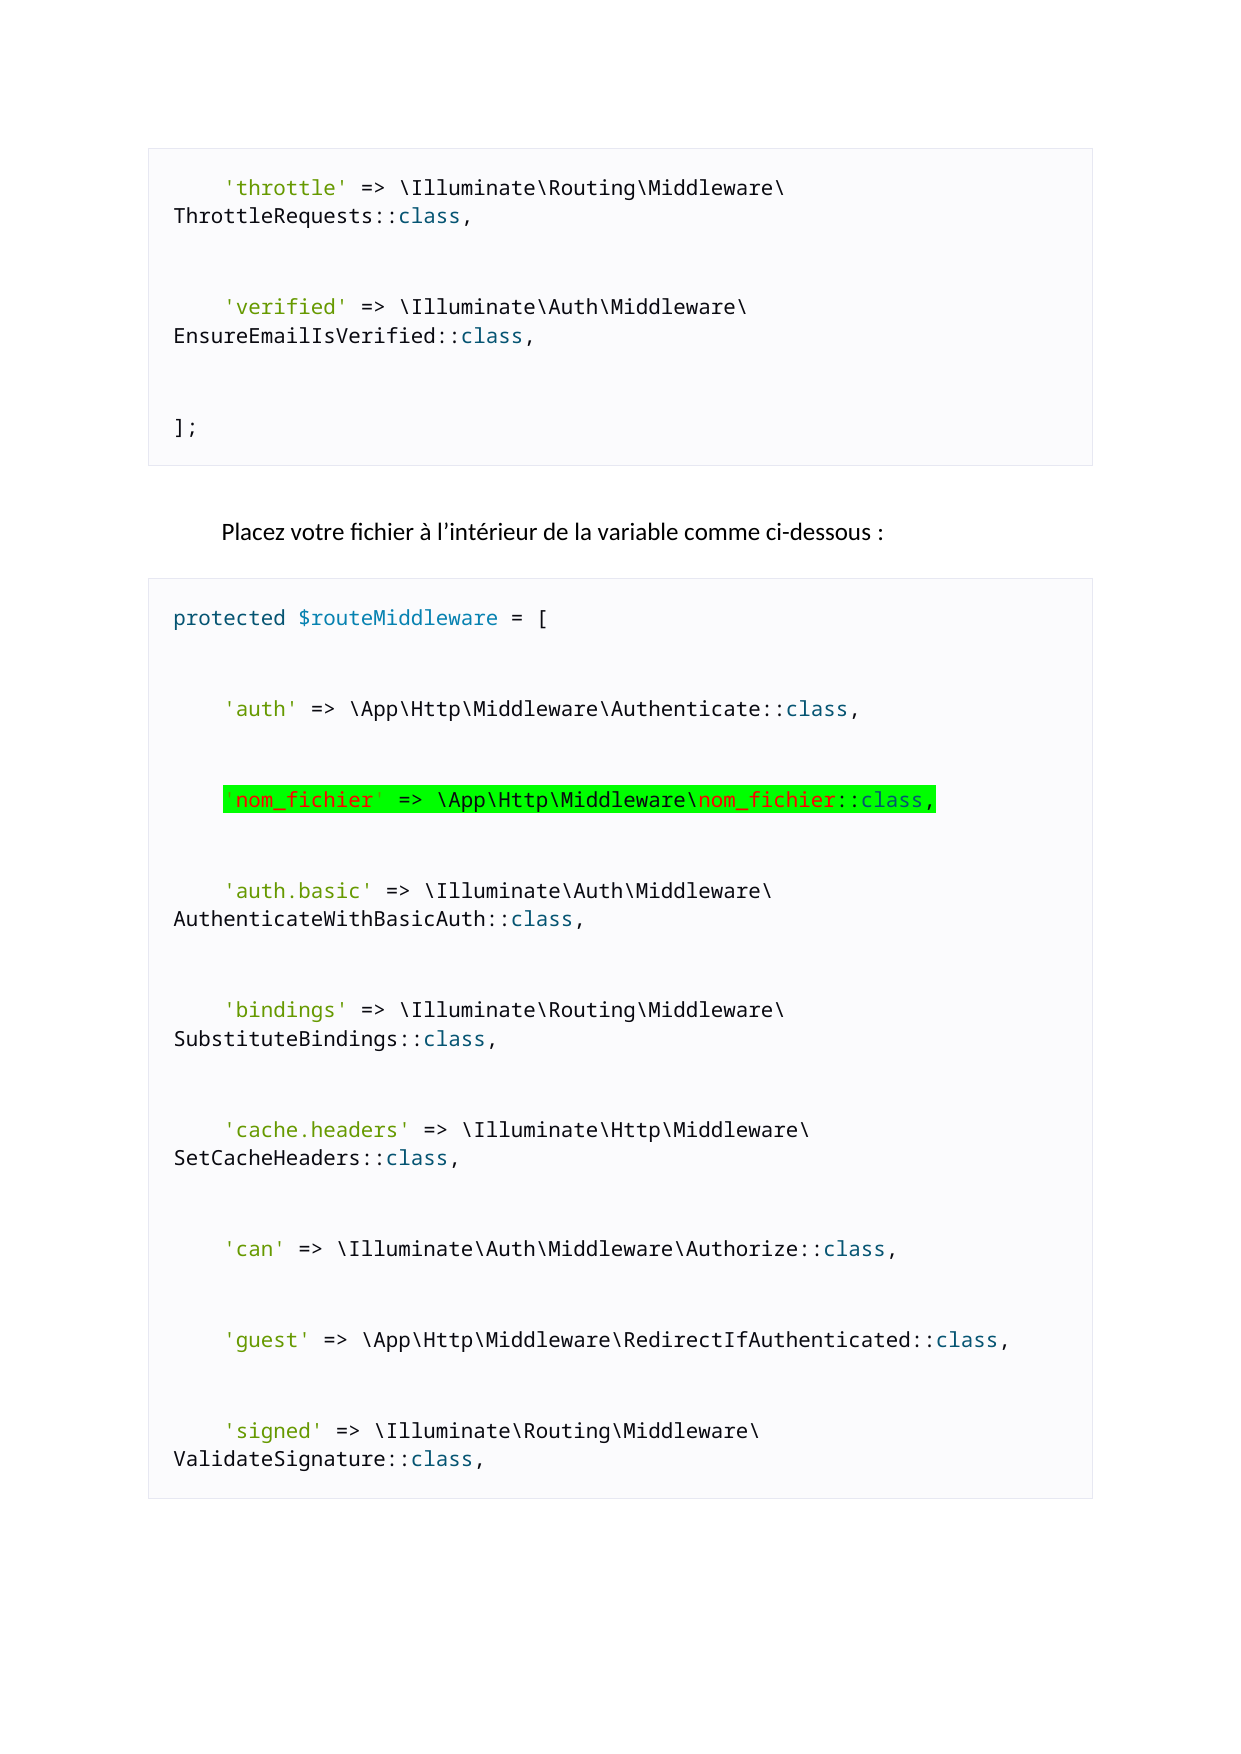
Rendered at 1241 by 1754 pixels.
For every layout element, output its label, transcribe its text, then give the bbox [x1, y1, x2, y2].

text 'auth.basic' => \Illuminate\Auth\Middleware\AuthenticateWithBasicAuth::class, [149, 850, 1092, 933]
text 'throttle' => \Illuminate\Routing\Middleware\ThrottleRequests::class, [149, 149, 1092, 230]
text 'guest' => \App\Http\Middleware\RedirectIfAuthenticated::class, [149, 1299, 1092, 1353]
text 'bindings' => \Illuminate\Routing\Middleware\SubstituteBindings::class, [149, 970, 1092, 1052]
text 'auth' => \App\Http\Middleware\Authenticate::class, [149, 668, 1092, 722]
text ]; [149, 386, 1092, 465]
text 'nom_fichier' => \App\Http\Middleware\nom_fichier::class, [149, 759, 1092, 813]
text 'signed' => \Illuminate\Routing\Middleware\ValidateSignature::class, [149, 1390, 1092, 1498]
text protected $routeMiddleware = [ [149, 579, 1092, 632]
text Placez votre fichier à l’intérieur de la variable comme ci-dessous : [185, 516, 1093, 546]
text 'cache.headers' => \Illuminate\Http\Middleware\SetCacheHeaders::class, [149, 1089, 1092, 1172]
text 'verified' => \Illuminate\Auth\Middleware\EnsureEmailIsVerified::class, [149, 267, 1092, 349]
text 'can' => \Illuminate\Auth\Middleware\Authorize::class, [149, 1208, 1092, 1262]
